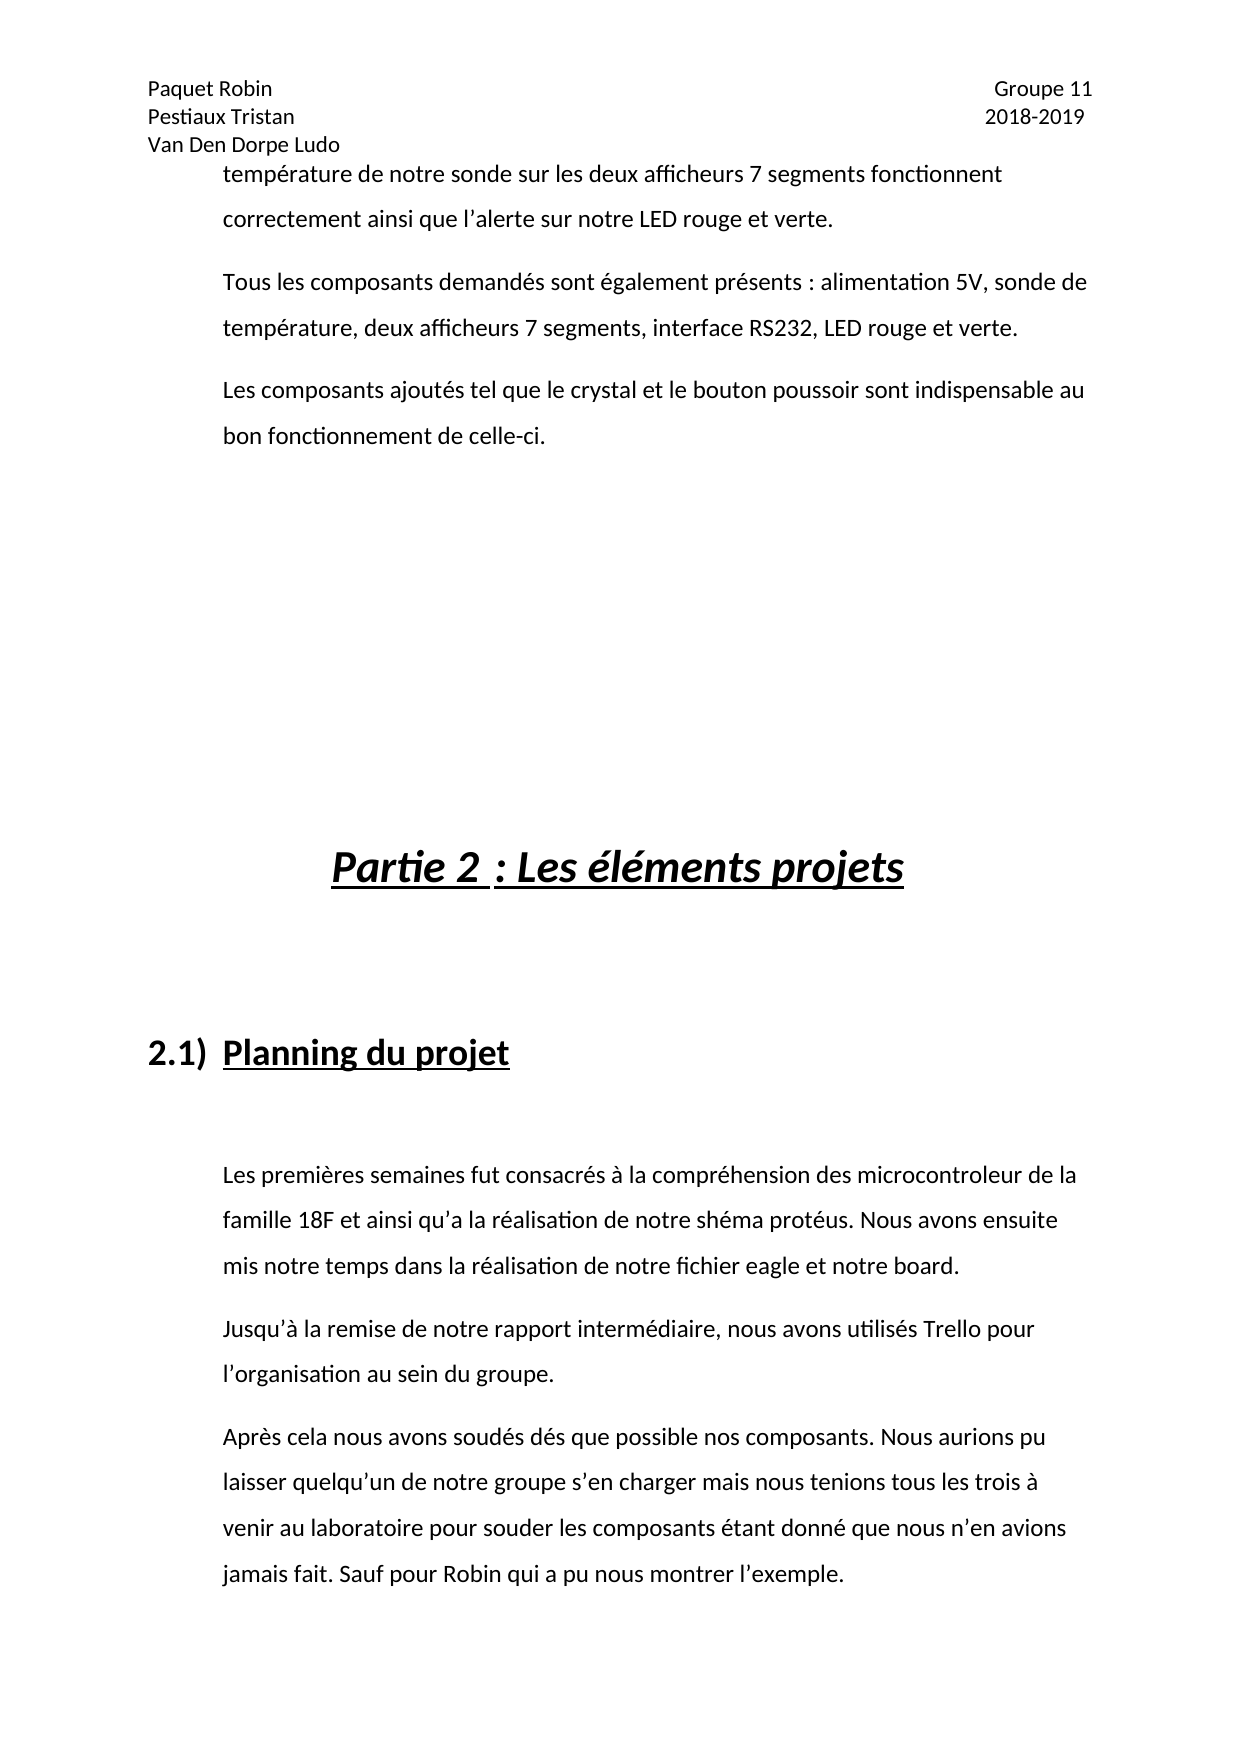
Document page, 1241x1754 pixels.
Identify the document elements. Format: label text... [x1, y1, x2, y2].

list Les composants ajoutés tel que le crystal et le bouton poussoir sont indispensable au bon fonctionnement de celle-ci. [223, 374, 1093, 450]
list température de notre sonde sur les deux afficheurs 7 segments fonctionnent correctement ainsi que l’alerte sur notre LED rouge et verte. [223, 158, 1093, 234]
text Partie 2 : Les éléments projets [148, 838, 1093, 894]
list Tous les composants demandés sont également présents : alimentation 5V, sonde de température, deux afficheurs 7 segments, interface RS232, LED rouge et verte. [223, 266, 1093, 342]
list Planning du projet [148, 1028, 1093, 1074]
list Après cela nous avons soudés dés que possible nos composants. Nous aurions pu laisser quelqu’un de notre groupe s’en charger mais nous tenions tous les trois à venir au laboratoire pour souder les composants étant donné que nous n’en avions jamais fait. Sauf pour Robin qui a pu nous montrer l’exemple. [223, 1421, 1093, 1588]
list Jusqu’à la remise de notre rapport intermédiaire, nous avons utilisés Trello pour l’organisation au sein du groupe. [223, 1313, 1093, 1389]
list Les premières semaines fut consacrés à la compréhension des microcontroleur de la famille 18F et ainsi qu’a la réalisation de notre shéma protéus. Nous avons ensuite mis notre temps dans la réalisation de notre fichier eagle et notre board. [223, 1159, 1093, 1281]
